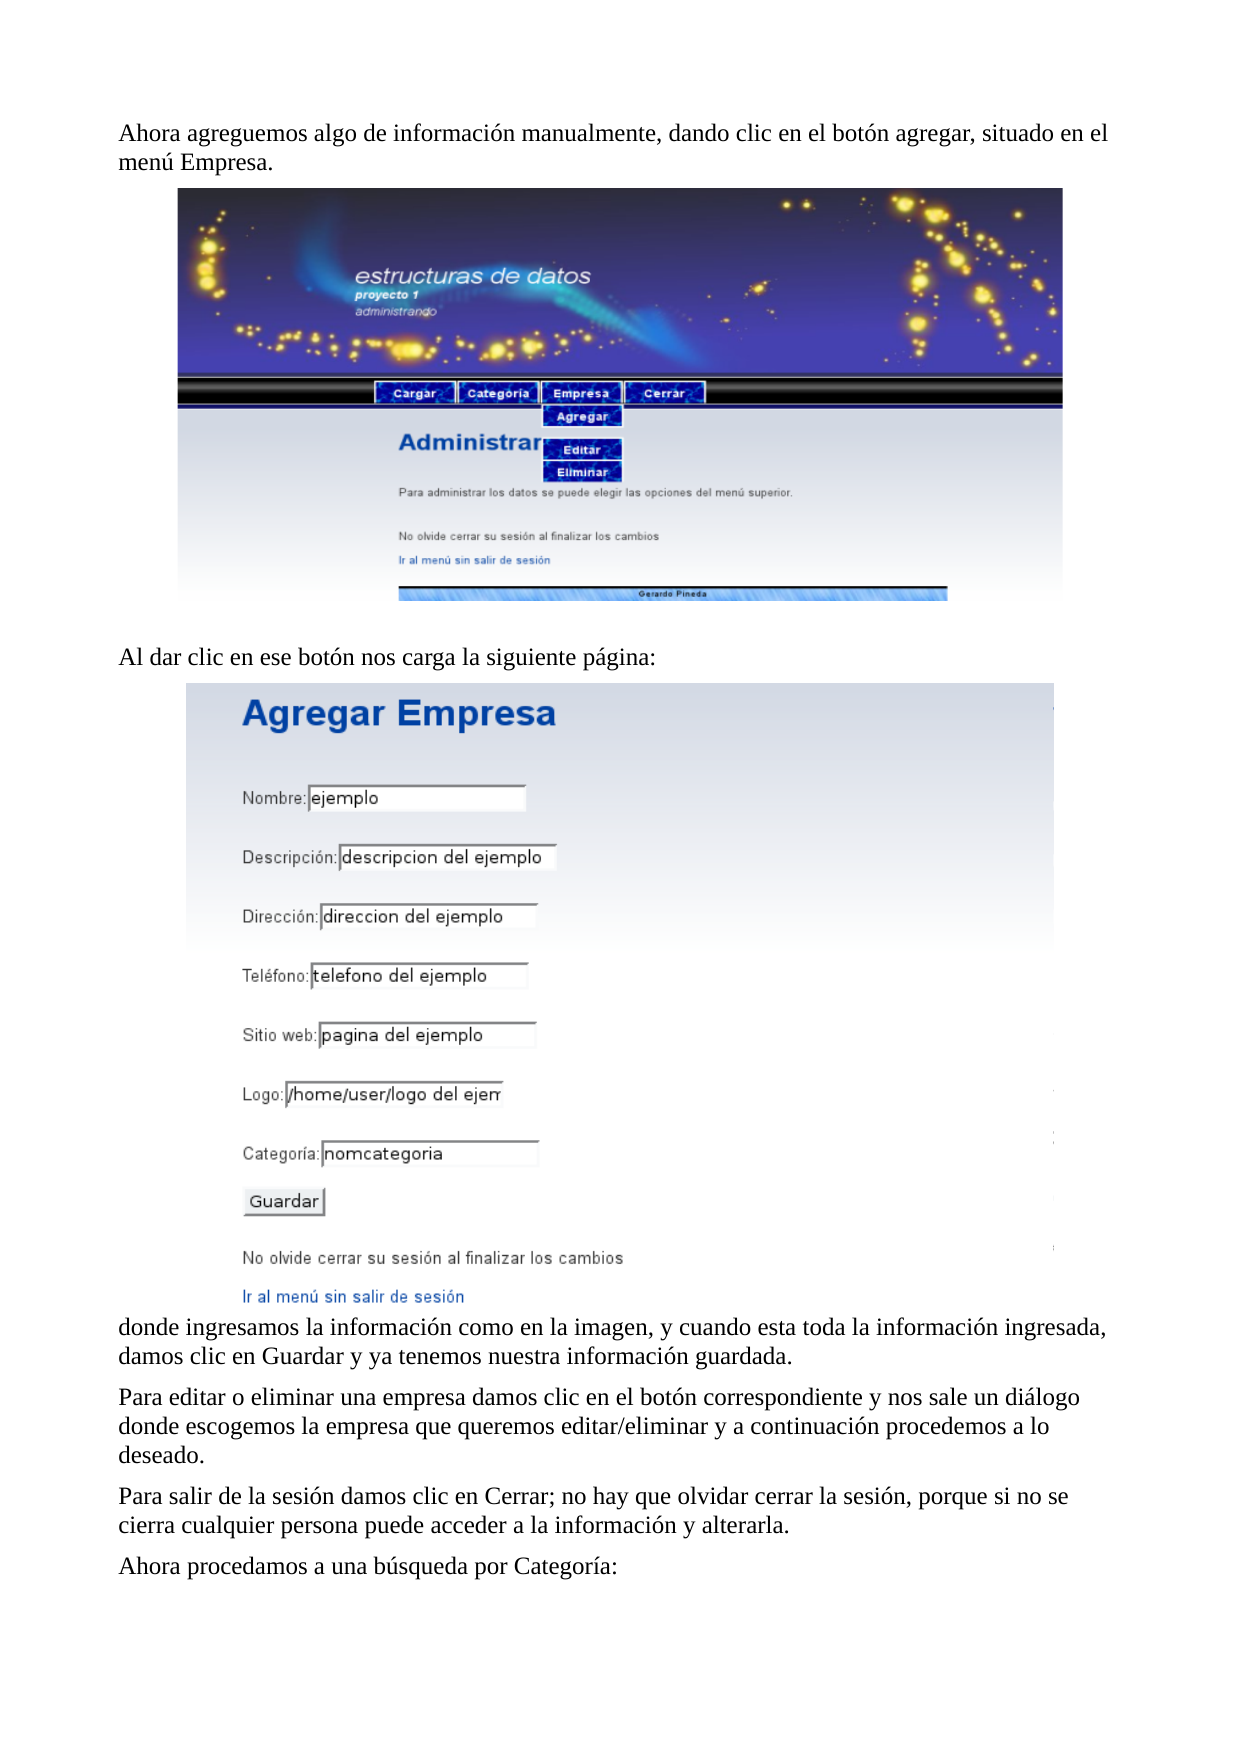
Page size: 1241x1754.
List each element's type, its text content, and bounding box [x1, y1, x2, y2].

text Ahora agreguemos algo de información manualmente, dando clic en el botón agregar, situado en el menú Empresa. [118, 118, 1122, 176]
picture [186, 683, 1054, 1313]
text Al dar clic en ese botón nos carga la siguiente página: [118, 642, 1122, 671]
text donde ingresamos la información como en la imagen, y cuando esta toda la información ingresada, damos clic en Guardar y ya tenemos nuestra información guardada. [118, 683, 1122, 1370]
text Ahora procedamos a una búsqueda por Categoría: [118, 1551, 1122, 1580]
text Para editar o eliminar una empresa damos clic en el botón correspondiente y nos sale un diálogo donde escogemos la empresa que queremos editar/eliminar y a continuación procedemos a lo deseado. [118, 1382, 1122, 1469]
picture [177, 188, 1063, 601]
text Para salir de la sesión damos clic en Cerrar; no hay que olvidar cerrar la sesión, porque si no se cierra cualquier persona puede acceder a la información y alterarla. [118, 1481, 1122, 1539]
